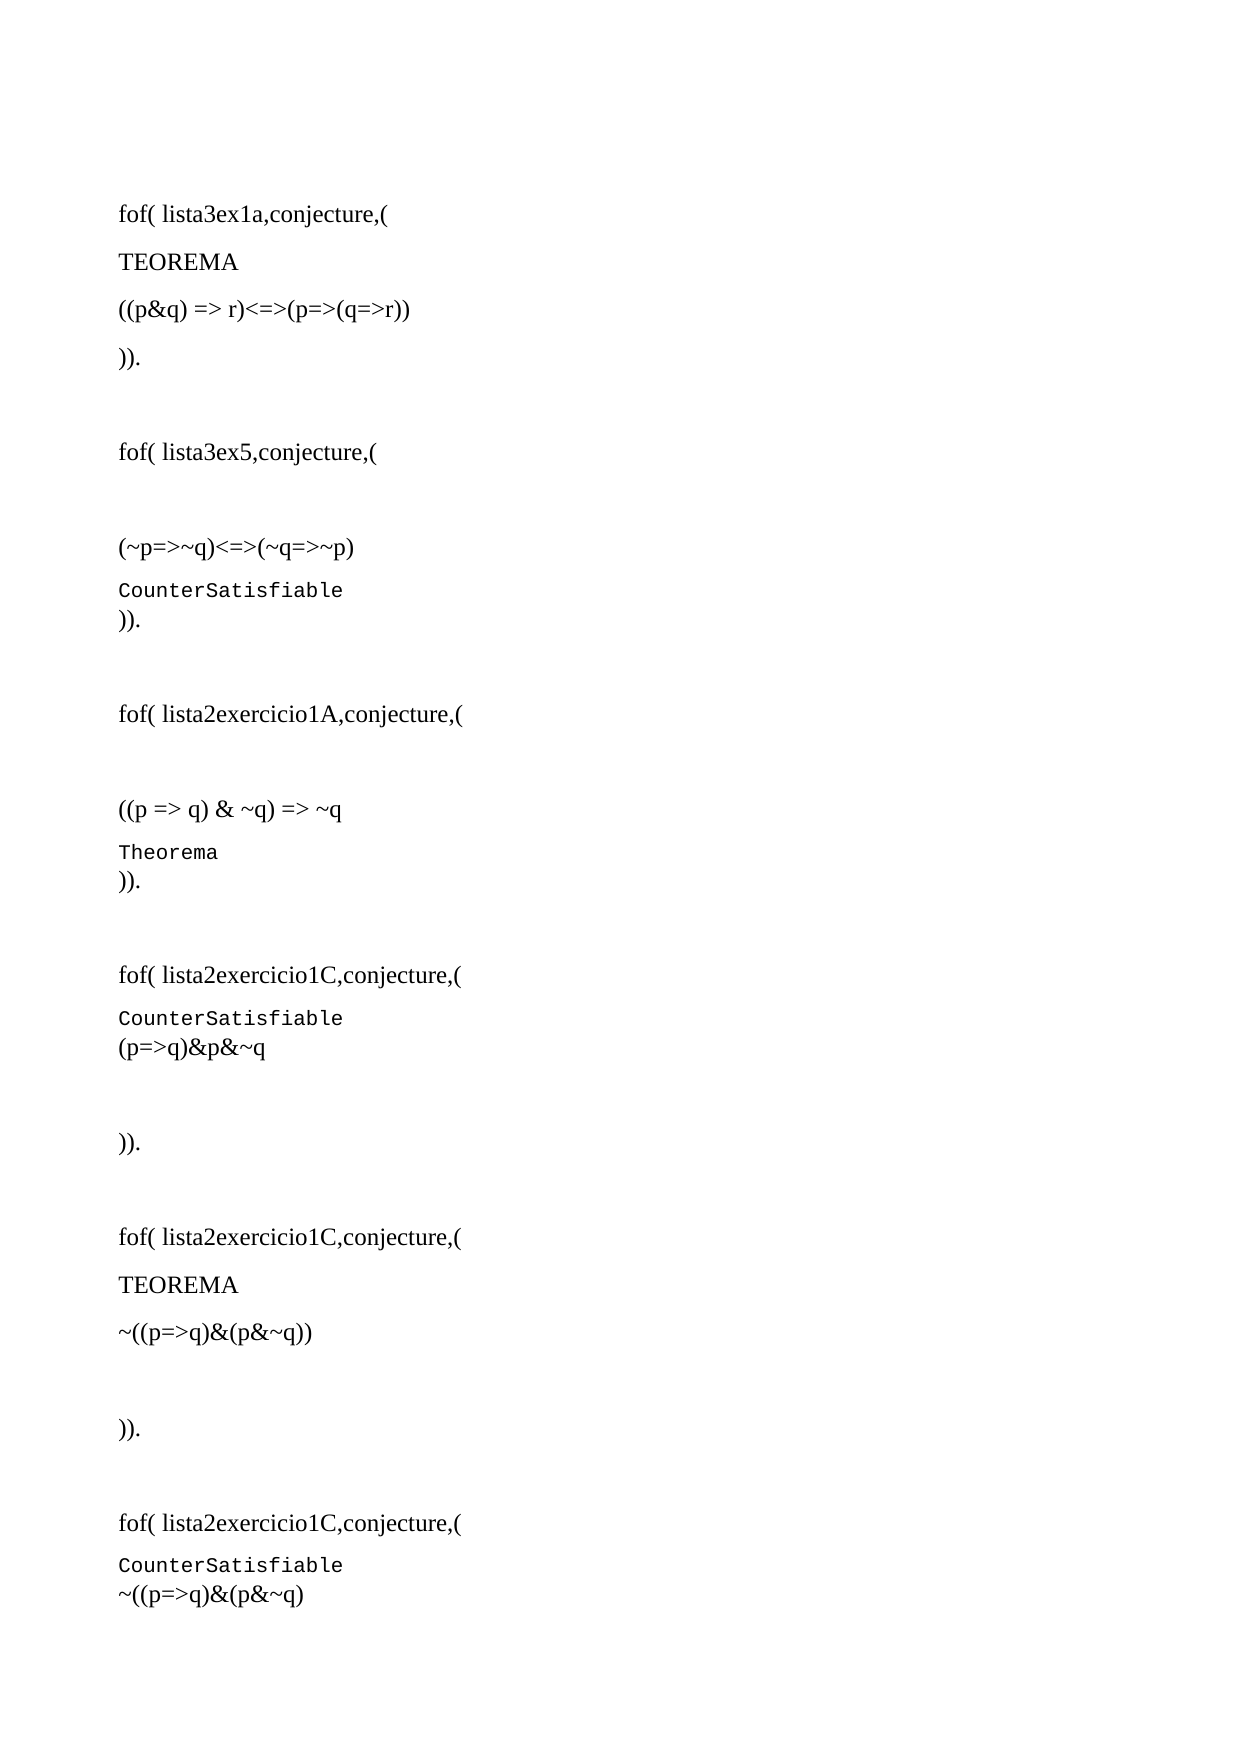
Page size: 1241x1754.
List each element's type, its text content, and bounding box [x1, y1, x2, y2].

text fof( lista2exercicio1C,conjecture,( [118, 961, 1122, 989]
text )). [118, 1127, 1122, 1156]
text )). [118, 1413, 1122, 1441]
text ~((p=>q)&(p&~q)) [118, 1317, 1122, 1346]
text Theorema [118, 842, 1122, 865]
text )). [118, 342, 1122, 371]
text fof( lista3ex5,conjecture,( [118, 437, 1122, 466]
text )). [118, 604, 1122, 632]
text (~p=>~q)<=>(~q=>~p) [118, 532, 1122, 561]
text fof( lista2exercicio1C,conjecture,( [118, 1222, 1122, 1251]
text TEOREMA [118, 1270, 1122, 1299]
text fof( lista3ex1a,conjecture,( [118, 199, 1122, 228]
text ~((p=>q)&(p&~q) [118, 1579, 1122, 1608]
text fof( lista2exercicio1C,conjecture,( [118, 1508, 1122, 1537]
text CounterSatisfiable [118, 580, 1122, 604]
text CounterSatisfiable [118, 1556, 1122, 1579]
text CounterSatisfiable [118, 1008, 1122, 1032]
text (p=>q)&p&~q [118, 1032, 1122, 1061]
text TEOREMA [118, 247, 1122, 276]
text ((p => q) & ~q) => ~q [118, 794, 1122, 823]
text fof( lista2exercicio1A,conjecture,( [118, 699, 1122, 728]
text ((p&q) => r)<=>(p=>(q=>r)) [118, 294, 1122, 323]
text )). [118, 865, 1122, 894]
